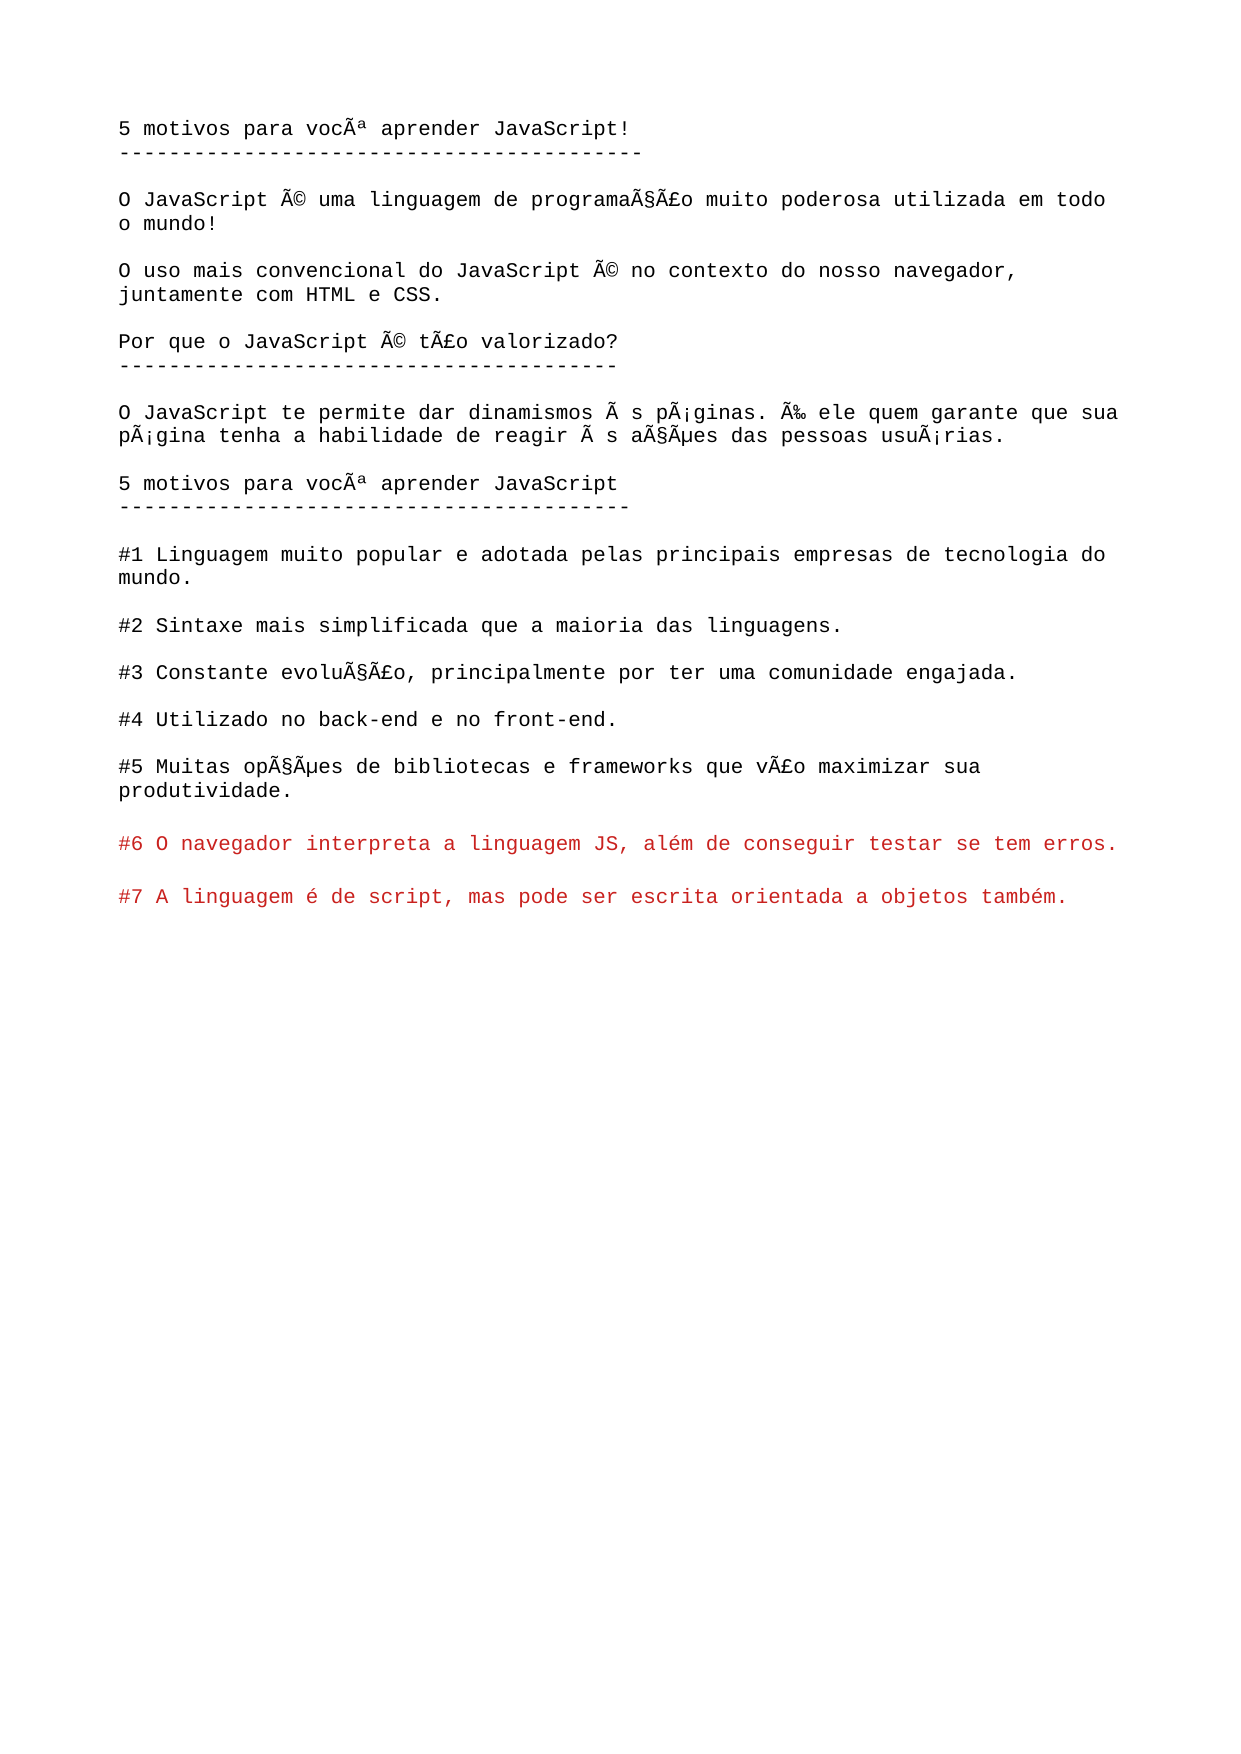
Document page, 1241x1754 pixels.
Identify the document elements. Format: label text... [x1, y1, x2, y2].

text #7 A linguagem é de script, mas pode ser escrita orientada a objetos também. [118, 886, 1122, 910]
text ------------------------------------------ [118, 142, 1122, 165]
text ----------------------------------------- [118, 496, 1122, 520]
text Por que o JavaScript Ã© tÃ£o valorizado? [118, 331, 1122, 354]
text #3 Constante evoluÃ§Ã£o, principalmente por ter uma comunidade engajada. [118, 662, 1122, 686]
text #6 O navegador interpreta a linguagem JS, além de conseguir testar se tem erros. [118, 833, 1122, 857]
text O JavaScript te permite dar dinamismos Ã s pÃ¡ginas. Ã‰ ele quem garante que sua pÃ¡gina tenha a habilidade de reagir Ã s aÃ§Ãµes das pessoas usuÃ¡rias. [118, 402, 1122, 449]
text #2 Sintaxe mais simplificada que a maioria das linguagens. [118, 615, 1122, 638]
text 5 motivos para vocÃª aprender JavaScript! [118, 118, 1122, 142]
text #1 Linguagem muito popular e adotada pelas principais empresas de tecnologia do mundo. [118, 544, 1122, 591]
text #5 Muitas opÃ§Ãµes de bibliotecas e frameworks que vÃ£o maximizar sua produtividade. [118, 757, 1122, 804]
text #4 Utilizado no back-end e no front-end. [118, 709, 1122, 733]
text 5 motivos para vocÃª aprender JavaScript [118, 473, 1122, 496]
text O uso mais convencional do JavaScript Ã© no contexto do nosso navegador, juntamente com HTML e CSS. [118, 260, 1122, 307]
text ---------------------------------------- [118, 354, 1122, 378]
text O JavaScript Ã© uma linguagem de programaÃ§Ã£o muito poderosa utilizada em todo o mundo! [118, 189, 1122, 236]
